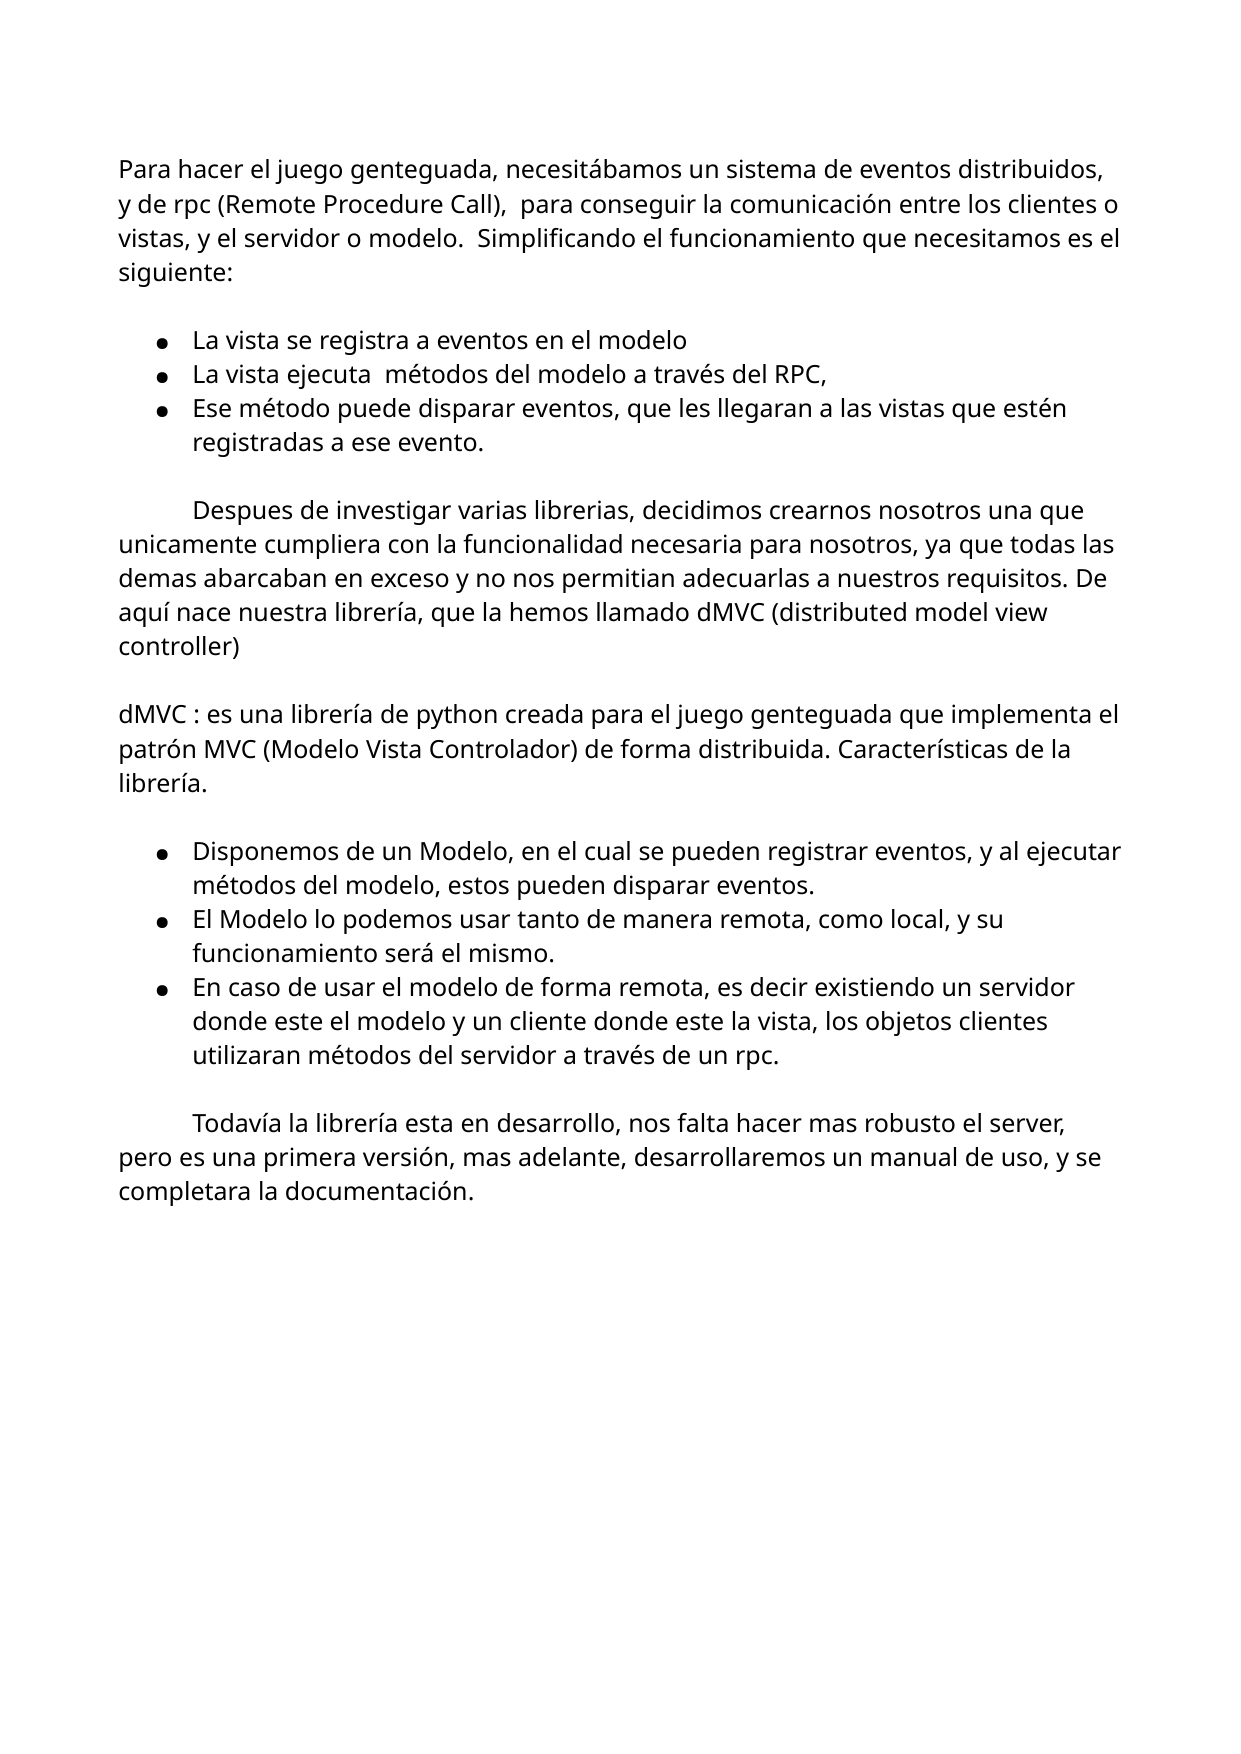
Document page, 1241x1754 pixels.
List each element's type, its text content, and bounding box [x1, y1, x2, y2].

list Disponemos de un Modelo, en el cual se pueden registrar eventos, y al ejecutar métodos del modelo, estos pueden disparar eventos. [154, 833, 1122, 902]
text Despues de investigar varias librerias, decidimos crearnos nosotros una que unicamente cumpliera con la funcionalidad necesaria para nosotros, ya que todas las demas abarcaban en exceso y no nos permitian adecuarlas a nuestros requisitos. De aquí nace nuestra librería, que la hemos llamado dMVC (distributed model view controller) [118, 493, 1122, 663]
text Todavía la librería esta en desarrollo, nos falta hacer mas robusto el server, pero es una primera versión, mas adelante, desarrollaremos un manual de uso, y se completara la documentación. [118, 1106, 1122, 1208]
text Para hacer el juego genteguada, necesitábamos un sistema de eventos distribuidos, y de rpc (Remote Procedure Call), para conseguir la comunicación entre los clientes o vistas, y el servidor o modelo. Simplificando el funcionamiento que necesitamos es el siguiente: [118, 152, 1122, 288]
text dMVC : es una librería de python creada para el juego genteguada que implementa el patrón MVC (Modelo Vista Controlador) de forma distribuida. Características de la librería. [118, 697, 1122, 799]
list En caso de usar el modelo de forma remota, es decir existiendo un servidor donde este el modelo y un cliente donde este la vista, los objetos clientes utilizaran métodos del servidor a través de un rpc. [154, 970, 1122, 1072]
list El Modelo lo podemos usar tanto de manera remota, como local, y su funcionamiento será el mismo. [154, 902, 1122, 970]
list La vista ejecuta métodos del modelo a través del RPC, [154, 357, 1122, 391]
list Ese método puede disparar eventos, que les llegaran a las vistas que estén registradas a ese evento. [154, 391, 1122, 459]
list La vista se registra a eventos en el modelo [154, 322, 1122, 357]
